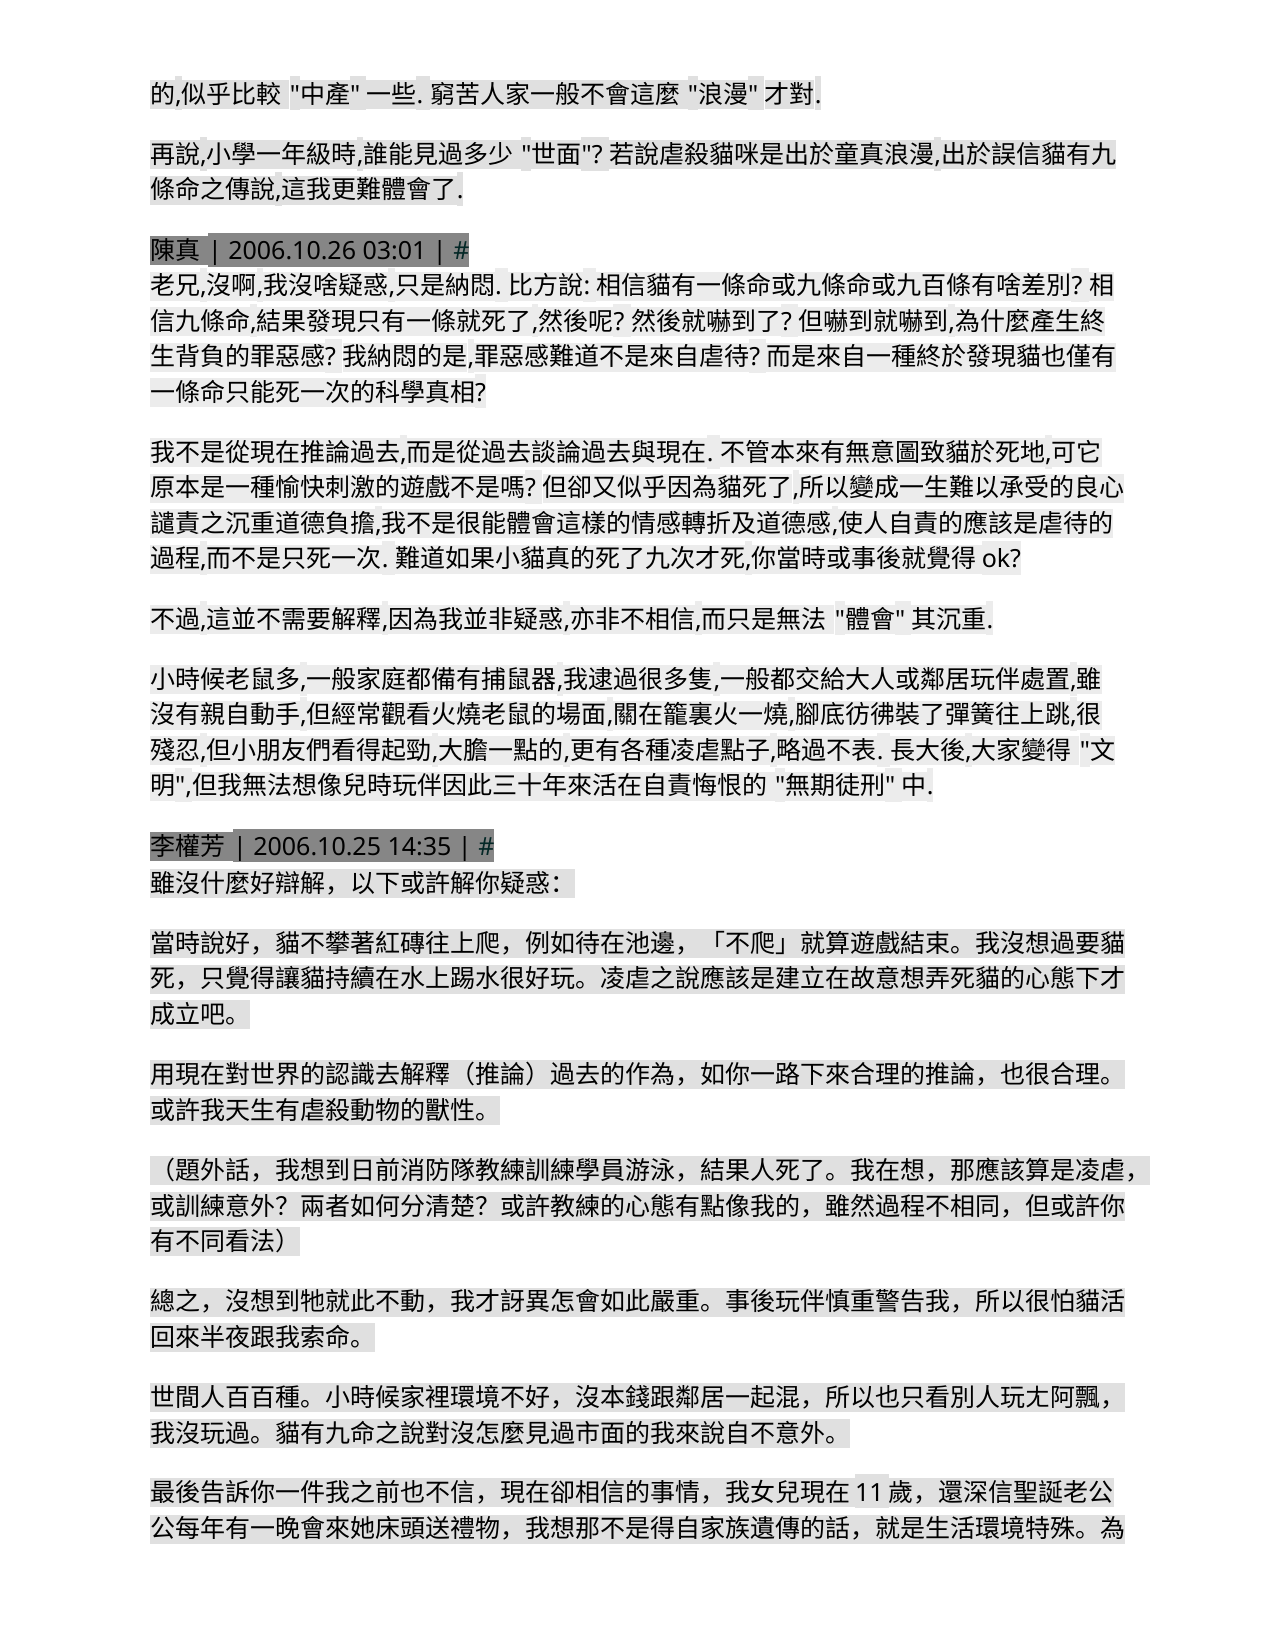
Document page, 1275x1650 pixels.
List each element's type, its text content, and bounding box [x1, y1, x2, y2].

text 再說,小學一年級時,誰能見過多少 "世面"? 若說虐殺貓咪是出於童真浪漫,出於誤信貓有九條命之傳說,這我更難體會了. [150, 135, 1125, 206]
text 小時候老鼠多,一般家庭都備有捕鼠器,我逮過很多隻,一般都交給大人或鄰居玩伴處置,雖沒有親自動手,但經常觀看火燒老鼠的場面,關在籠裏火一燒,腳底彷彿裝了彈簧往上跳,很殘忍,但小朋友們看得起勁,大膽一點的,更有各種凌虐點子,略過不表. 長大後,大家變得 "文明",但我無法想像兒時玩伴因此三十年來活在自責悔恨的 "無期徒刑" 中. [150, 660, 1125, 802]
text 老兄,沒啊,我沒啥疑惑,只是納悶. 比方說: 相信貓有一條命或九條命或九百條有啥差別? 相信九條命,結果發現只有一條就死了,然後呢? 然後就嚇到了? 但嚇到就嚇到,為什麼產生終生背負的罪惡感? 我納悶的是,罪惡感難道不是來自虐待? 而是來自一種終於發現貓也僅有一條命只能死一次的科學真相? [150, 267, 1125, 408]
text 雖沒什麼好辯解，以下或許解你疑惑： [150, 862, 1125, 898]
text 世間人百百種。小時候家裡環境不好，沒本錢跟鄰居一起混，所以也只看別人玩ㄤ阿飄，我沒玩過。貓有九命之說對沒怎麼見過市面的我來說自不意外。 [150, 1377, 1125, 1448]
text 當時說好，貓不攀著紅磚往上爬，例如待在池邊，「不爬」就算遊戲結束。我沒想過要貓死，只覺得讓貓持續在水上踢水很好玩。凌虐之說應該是建立在故意想弄死貓的心態下才成立吧。 [150, 923, 1125, 1029]
text 的,似乎比較 "中產" 一些. 窮苦人家一般不會這麼 "浪漫" 才對. [150, 75, 1125, 110]
text 陳真 | 2006.10.26 03:01 | # [150, 231, 1125, 267]
text （題外話，我想到日前消防隊教練訓練學員游泳，結果人死了。我在想，那應該算是凌虐，或訓練意外？兩者如何分清楚？或許教練的心態有點像我的，雖然過程不相同，但或許你有不同看法） [150, 1150, 1125, 1256]
text 最後告訴你一件我之前也不信，現在卻相信的事情，我女兒現在11歲，還深信聖誕老公公每年有一晚會來她床頭送禮物，我想那不是得自家族遺傳的話，就是生活環境特殊。為 [150, 1473, 1125, 1544]
text 不過,這並不需要解釋,因為我並非疑惑,亦非不相信,而只是無法 "體會" 其沉重. [150, 600, 1125, 635]
text 我不是從現在推論過去,而是從過去談論過去與現在. 不管本來有無意圖致貓於死地,可它原本是一種愉快刺激的遊戲不是嗎? 但卻又似乎因為貓死了,所以變成一生難以承受的良心譴責之沉重道德負擔,我不是很能體會這樣的情感轉折及道德感,使人自責的應該是虐待的過程,而不是只死一次. 難道如果小貓真的死了九次才死,你當時或事後就覺得ok? [150, 433, 1125, 575]
text 用現在對世界的認識去解釋（推論）過去的作為，如你一路下來合理的推論，也很合理。或許我天生有虐殺動物的獸性。 [150, 1054, 1125, 1125]
text 總之，沒想到牠就此不動，我才訝異怎會如此嚴重。事後玩伴慎重警告我，所以很怕貓活回來半夜跟我索命。 [150, 1281, 1125, 1352]
text 李權芳 | 2006.10.25 14:35 | # [150, 827, 1125, 862]
